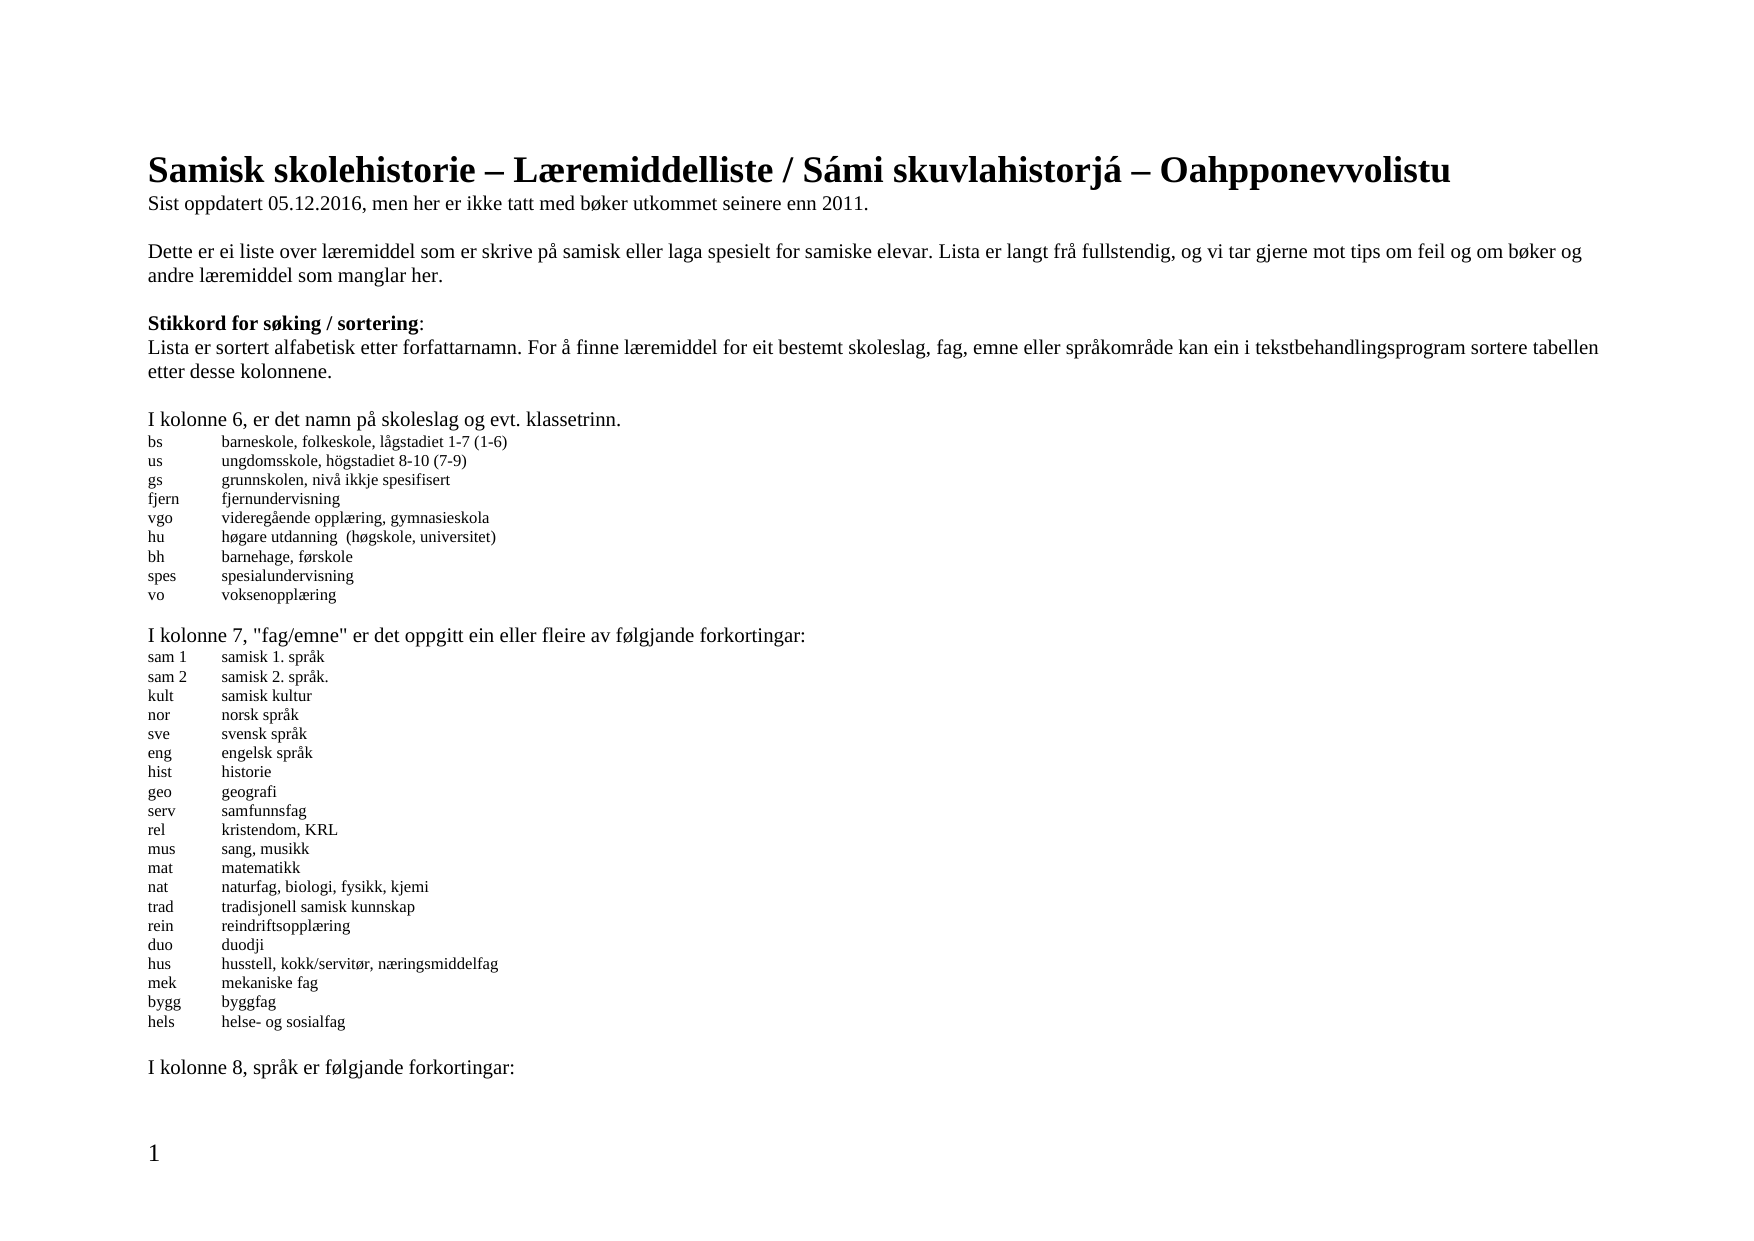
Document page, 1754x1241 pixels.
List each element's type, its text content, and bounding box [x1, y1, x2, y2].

text bygg byggfag [148, 992, 1606, 1011]
text gs grunnskolen, nivå ikkje spesifisert [148, 470, 1606, 489]
text trad tradisjonell samisk kunnskap [148, 896, 1606, 916]
text I kolonne 8, språk er følgjande forkortingar: [148, 1054, 1606, 1079]
text kult samisk kultur [148, 686, 1606, 705]
text Samisk skolehistorie – Læremiddelliste / Sámi skuvlahistorjá – Oahpponevvolistu [148, 148, 1606, 191]
text sve svensk språk [148, 724, 1606, 743]
text fjern fjernundervisning [148, 489, 1606, 508]
text us ungdomsskole, högstadiet 8-10 (7-9) [148, 451, 1606, 470]
text nat naturfag, biologi, fysikk, kjemi [148, 877, 1606, 896]
text spes spesialundervisning [148, 566, 1606, 585]
text vo voksenopplæring [148, 585, 1606, 604]
text rein reindriftsopplæring [148, 916, 1606, 935]
text I kolonne 7, "fag/emne" er det oppgitt ein eller fleire av følgjande forkortingar: [148, 623, 1606, 647]
text Dette er ei liste over læremiddel som er skrive på samisk eller laga spesielt for samiske elevar. Lista er langt frå fullstendig, og vi tar gjerne mot tips om feil og om bøker og andre læremiddel som manglar her. [148, 239, 1606, 287]
text nor norsk språk [148, 705, 1606, 724]
text vgo videregående opplæring, gymnasieskola [148, 508, 1606, 527]
text hist historie [148, 762, 1606, 781]
text hu høgare utdanning (høgskole, universitet) [148, 527, 1606, 546]
text hus husstell, kokk/servitør, næringsmiddelfag [148, 954, 1606, 973]
text Lista er sortert alfabetisk etter forfattarnamn. For å finne læremiddel for eit bestemt skoleslag, fag, emne eller språkområde kan ein i tekstbehandlingsprogram sortere tabellen etter desse kolonnene. [148, 335, 1606, 383]
text I kolonne 6, er det namn på skoleslag og evt. klassetrinn. [148, 407, 1606, 431]
text geo geografi [148, 781, 1606, 801]
text duo duodji [148, 935, 1606, 954]
text mat matematikk [148, 858, 1606, 877]
text bs barneskole, folkeskole, lågstadiet 1-7 (1-6) [148, 431, 1606, 451]
text serv samfunnsfag [148, 801, 1606, 820]
text mek mekaniske fag [148, 973, 1606, 992]
text sam 1 samisk 1. språk [148, 647, 1606, 666]
text Sist oppdatert 05.12.2016, men her er ikke tatt med bøker utkommet seinere enn 2011. [148, 191, 1606, 215]
text rel kristendom, KRL [148, 820, 1606, 839]
text mus sang, musikk [148, 839, 1606, 858]
text bh barnehage, førskole [148, 546, 1606, 566]
text sam 2 samisk 2. språk. [148, 666, 1606, 686]
text eng engelsk språk [148, 743, 1606, 762]
text Stikkord for søking / sortering: [148, 311, 1606, 335]
text hels helse- og sosialfag [148, 1011, 1606, 1031]
